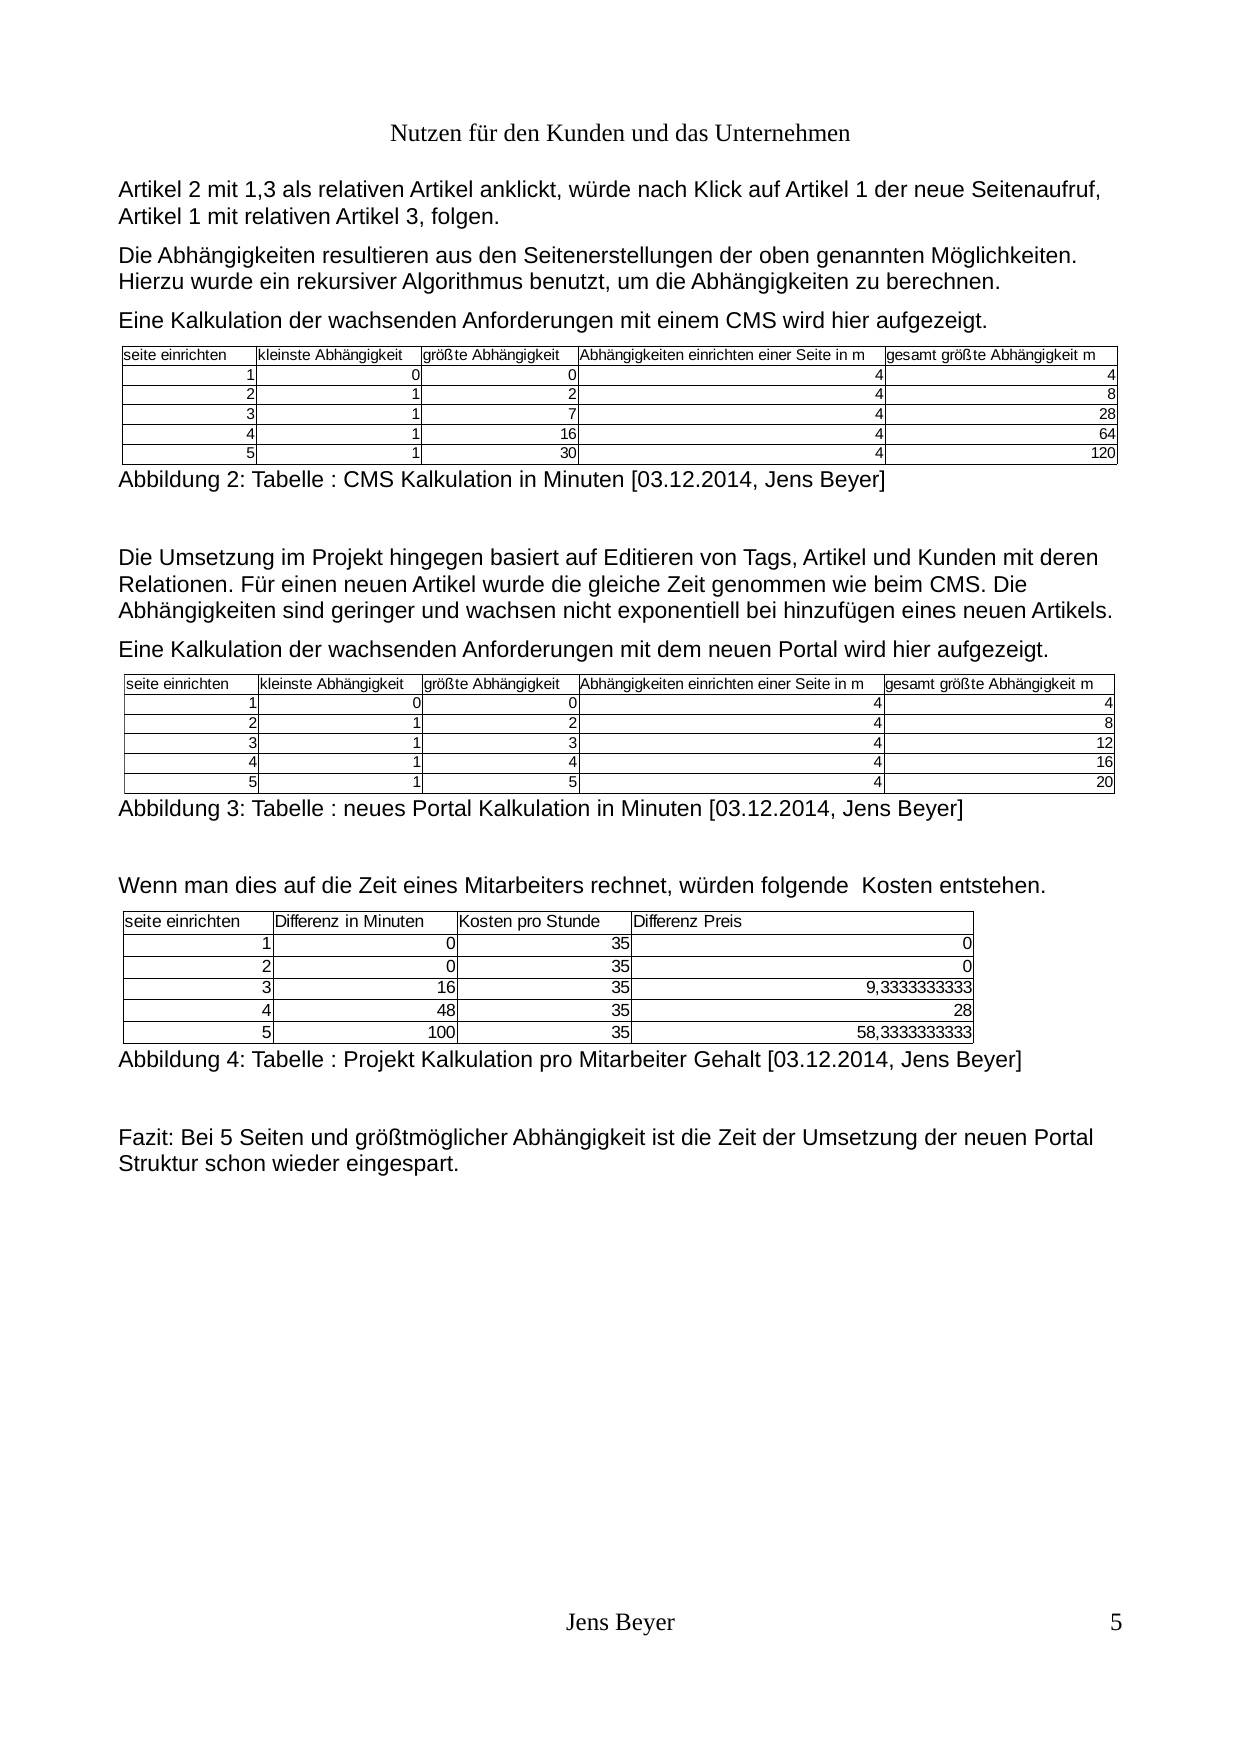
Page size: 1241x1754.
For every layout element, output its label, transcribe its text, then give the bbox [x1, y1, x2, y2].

text Artikel 2 mit 1,3 als relativen Artikel anklickt, würde nach Klick auf Artikel 1 der neue Seitenaufruf, Artikel 1 mit relativen Artikel 3, folgen. [118, 176, 1122, 229]
text Die Abhängigkeiten resultieren aus den Seitenerstellungen der oben genannten Möglichkeiten. Hierzu wurde ein rekursiver Algorithmus benutzt, um die Abhängigkeiten zu berechnen. [118, 242, 1122, 294]
text Wenn man dies auf die Zeit eines Mitarbeiters rechnet, würden folgende Kosten entstehen. [118, 872, 1122, 899]
text Abbildung 4: Tabelle : Projekt Kalkulation pro Mitarbeiter Gehalt [03.12.2014, Jens Beyer] [118, 911, 1122, 1072]
text Abbildung 2: Tabelle : CMS Kalkulation in Minuten [03.12.2014, Jens Beyer] [118, 346, 1122, 493]
text Abbildung 3: Tabelle : neues Portal Kalkulation in Minuten [03.12.2014, Jens Beyer] [118, 674, 1122, 821]
text Die Umsetzung im Projekt hingegen basiert auf Editieren von Tags, Artikel und Kunden mit deren Relationen. Für einen neuen Artikel wurde die gleiche Zeit genommen wie beim CMS. Die Abhängigkeiten sind geringer und wachsen nicht exponentiell bei hinzufügen eines neuen Artikels. [118, 544, 1122, 623]
text Eine Kalkulation der wachsenden Anforderungen mit einem CMS wird hier aufgezeigt. [118, 307, 1122, 333]
text Eine Kalkulation der wachsenden Anforderungen mit dem neuen Portal wird hier aufgezeigt. [118, 636, 1122, 662]
text Fazit: Bei 5 Seiten und größtmöglicher Abhängigkeit ist die Zeit der Umsetzung der neuen Portal Struktur schon wieder eingespart. [118, 1124, 1122, 1177]
